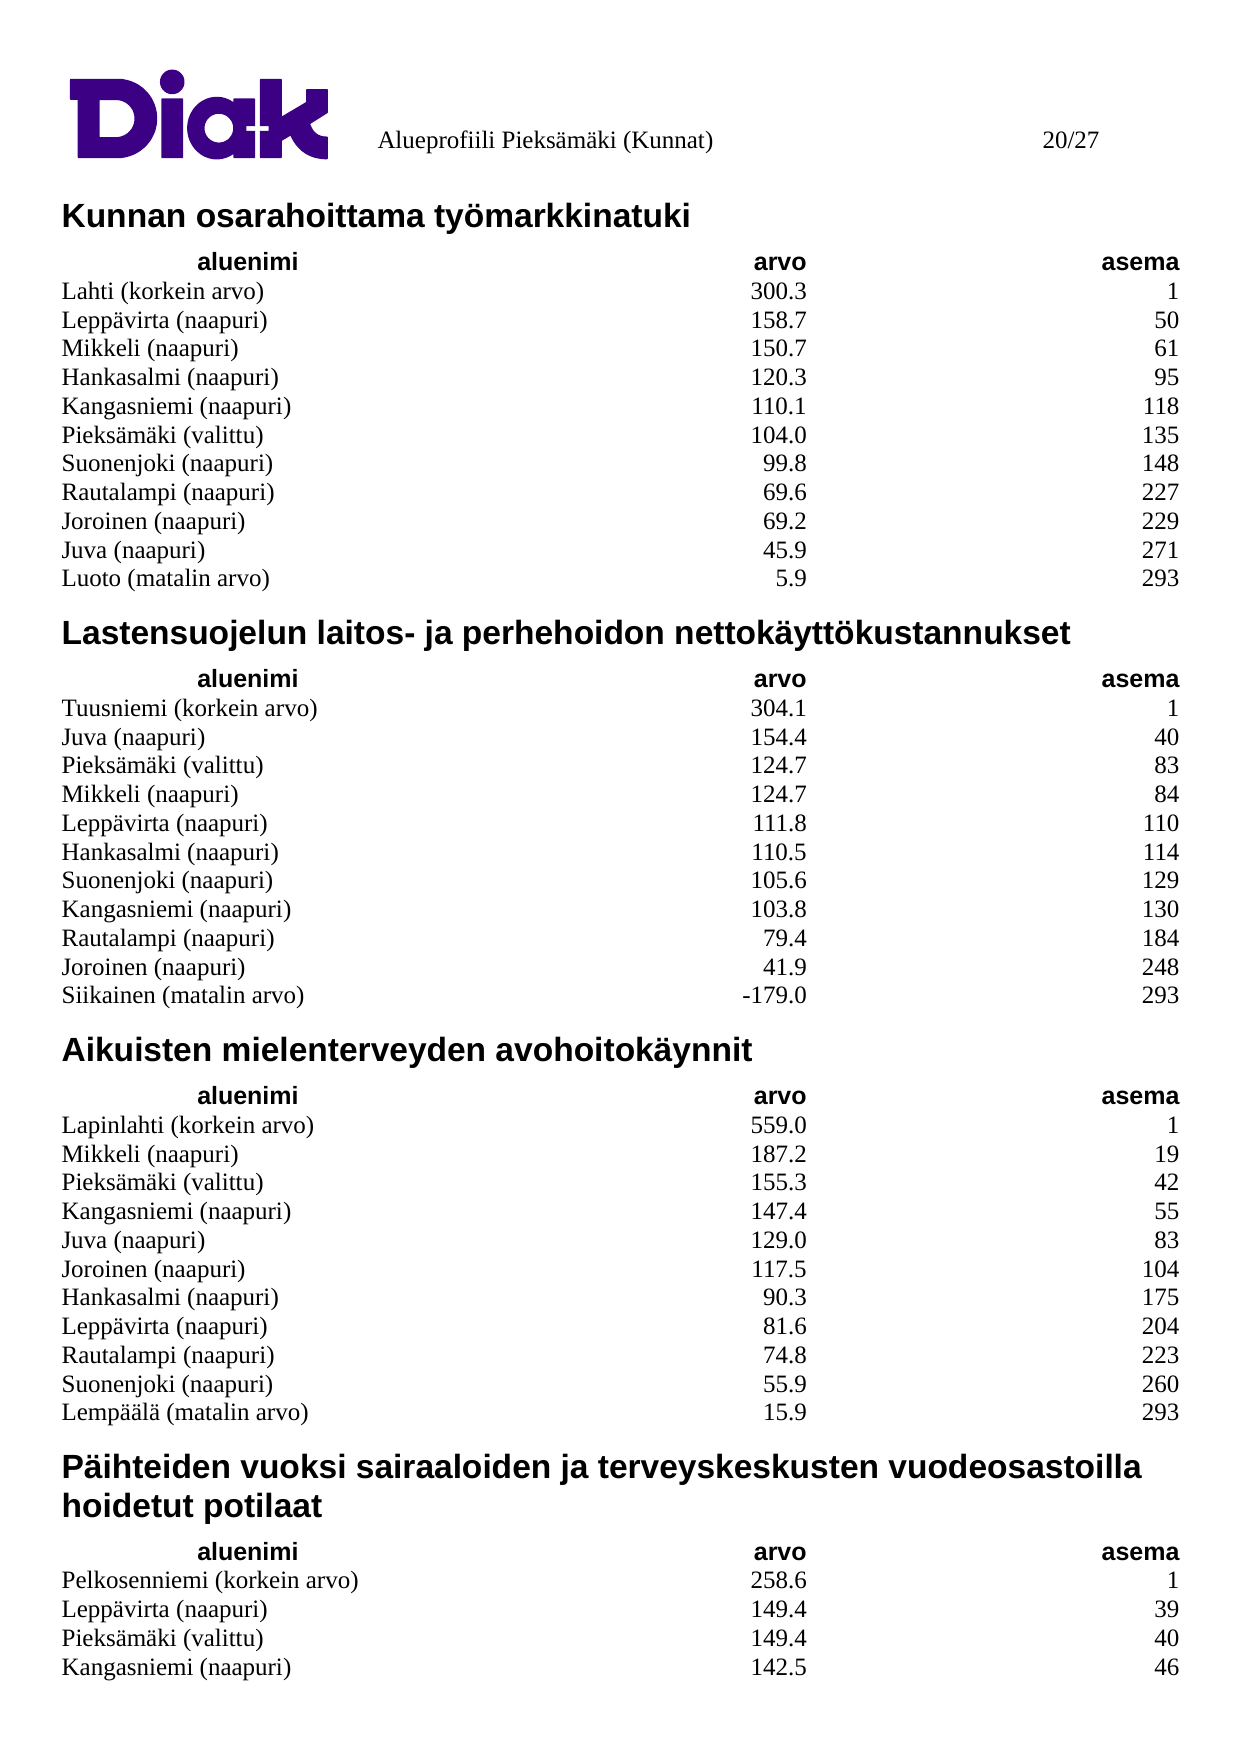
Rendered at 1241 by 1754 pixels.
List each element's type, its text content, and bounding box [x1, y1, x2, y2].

table_cell Kangasniemi (naapuri) [61, 894, 434, 923]
table_cell 99.8 [434, 449, 806, 477]
table_cell 110 [806, 808, 1179, 837]
table_cell 150.7 [434, 334, 806, 362]
table_cell 304.1 [434, 693, 806, 722]
table_cell 271 [806, 535, 1179, 563]
table_header arvo [434, 1537, 806, 1566]
table_header aluenimi [61, 247, 434, 276]
table_cell 90.3 [434, 1283, 806, 1311]
table_cell 5.9 [434, 564, 806, 592]
table_cell 129.0 [434, 1225, 806, 1254]
subtitle Lastensuojelun laitos- ja perhehoidon nettokäyttökustannukset [61, 613, 1179, 652]
table_cell -179.0 [434, 981, 806, 1009]
table_cell Pieksämäki (valittu) [61, 751, 434, 779]
table_cell 69.2 [434, 506, 806, 535]
table_cell 149.4 [434, 1623, 806, 1652]
table_cell 55 [806, 1196, 1179, 1225]
table_cell 124.7 [434, 779, 806, 808]
table_cell 84 [806, 779, 1179, 808]
table_cell Leppävirta (naapuri) [61, 1594, 434, 1623]
table_cell 120.3 [434, 362, 806, 391]
table_cell 104.0 [434, 420, 806, 448]
table_cell Mikkeli (naapuri) [61, 1139, 434, 1167]
table_cell 184 [806, 923, 1179, 952]
table_cell Joroinen (naapuri) [61, 1254, 434, 1282]
table_cell 74.8 [434, 1340, 806, 1369]
table_cell Kangasniemi (naapuri) [61, 1196, 434, 1225]
table_cell Lempäälä (matalin arvo) [61, 1398, 434, 1426]
table_cell Siikainen (matalin arvo) [61, 981, 434, 1009]
table_cell Mikkeli (naapuri) [61, 334, 434, 362]
table_cell Hankasalmi (naapuri) [61, 1283, 434, 1311]
table_cell 293 [806, 981, 1179, 1009]
table_cell 223 [806, 1340, 1179, 1369]
table_cell 187.2 [434, 1139, 806, 1167]
table_cell 55.9 [434, 1369, 806, 1397]
table_cell Juva (naapuri) [61, 1225, 434, 1254]
table_cell 69.6 [434, 477, 806, 506]
table_cell 95 [806, 362, 1179, 391]
table_cell 129 [806, 866, 1179, 894]
table_cell 559.0 [434, 1110, 806, 1139]
table_cell Lahti (korkein arvo) [61, 276, 434, 305]
table_cell 258.6 [434, 1566, 806, 1594]
table_cell 1 [806, 1110, 1179, 1139]
table_cell 110.1 [434, 391, 806, 420]
table_cell 104 [806, 1254, 1179, 1282]
table_cell 135 [806, 420, 1179, 448]
table_cell 148 [806, 449, 1179, 477]
table_cell Pieksämäki (valittu) [61, 1168, 434, 1196]
table_cell Pieksämäki (valittu) [61, 1623, 434, 1652]
table_cell 114 [806, 837, 1179, 866]
table_header asema [806, 1081, 1179, 1110]
table_header aluenimi [61, 1081, 434, 1110]
table_cell 50 [806, 305, 1179, 333]
table_cell 61 [806, 334, 1179, 362]
table_cell 227 [806, 477, 1179, 506]
table_header aluenimi [61, 1537, 434, 1566]
table_cell Suonenjoki (naapuri) [61, 866, 434, 894]
table_cell Tuusniemi (korkein arvo) [61, 693, 434, 722]
table_cell 118 [806, 391, 1179, 420]
table_cell 103.8 [434, 894, 806, 923]
table_cell 124.7 [434, 751, 806, 779]
table_cell 1 [806, 1566, 1179, 1594]
table_cell 204 [806, 1311, 1179, 1340]
table_cell Rautalampi (naapuri) [61, 477, 434, 506]
table_cell 40 [806, 722, 1179, 751]
table_cell Kangasniemi (naapuri) [61, 391, 434, 420]
table_cell 39 [806, 1594, 1179, 1623]
table_cell Leppävirta (naapuri) [61, 305, 434, 333]
table_header asema [806, 1537, 1179, 1566]
table_cell 105.6 [434, 866, 806, 894]
table_cell 142.5 [434, 1652, 806, 1681]
table_cell Suonenjoki (naapuri) [61, 1369, 434, 1397]
table_cell Leppävirta (naapuri) [61, 1311, 434, 1340]
subtitle Kunnan osarahoittama työmarkkinatuki [61, 196, 1179, 235]
table_cell 42 [806, 1168, 1179, 1196]
table_cell Luoto (matalin arvo) [61, 564, 434, 592]
table_cell Joroinen (naapuri) [61, 952, 434, 981]
table_cell Suonenjoki (naapuri) [61, 449, 434, 477]
table_header arvo [434, 664, 806, 693]
table_cell Hankasalmi (naapuri) [61, 362, 434, 391]
table_cell 1 [806, 276, 1179, 305]
table_cell 110.5 [434, 837, 806, 866]
table_cell 1 [806, 693, 1179, 722]
table_cell Mikkeli (naapuri) [61, 779, 434, 808]
subtitle Päihteiden vuoksi sairaaloiden ja terveyskeskusten vuodeosastoilla hoidetut potilaat [61, 1447, 1179, 1524]
table_cell 83 [806, 1225, 1179, 1254]
table_cell 83 [806, 751, 1179, 779]
subtitle Aikuisten mielenterveyden avohoitokäynnit [61, 1030, 1179, 1069]
table_cell 229 [806, 506, 1179, 535]
table_cell 260 [806, 1369, 1179, 1397]
table_cell 300.3 [434, 276, 806, 305]
table_header arvo [434, 1081, 806, 1110]
table_cell 130 [806, 894, 1179, 923]
table_header arvo [434, 247, 806, 276]
table_cell Hankasalmi (naapuri) [61, 837, 434, 866]
table_cell Kangasniemi (naapuri) [61, 1652, 434, 1681]
table_cell 40 [806, 1623, 1179, 1652]
table_cell Pelkosenniemi (korkein arvo) [61, 1566, 434, 1594]
table_cell 15.9 [434, 1398, 806, 1426]
table_cell Joroinen (naapuri) [61, 506, 434, 535]
table_cell 149.4 [434, 1594, 806, 1623]
table_cell 117.5 [434, 1254, 806, 1282]
table_cell 81.6 [434, 1311, 806, 1340]
table_header asema [806, 664, 1179, 693]
table_cell 293 [806, 564, 1179, 592]
table_cell 158.7 [434, 305, 806, 333]
table_cell 46 [806, 1652, 1179, 1681]
table_cell Juva (naapuri) [61, 722, 434, 751]
table_cell 45.9 [434, 535, 806, 563]
table_cell 79.4 [434, 923, 806, 952]
table_cell 41.9 [434, 952, 806, 981]
table_cell Juva (naapuri) [61, 535, 434, 563]
table_cell 248 [806, 952, 1179, 981]
table_cell Lapinlahti (korkein arvo) [61, 1110, 434, 1139]
table_cell 155.3 [434, 1168, 806, 1196]
table_header aluenimi [61, 664, 434, 693]
table_cell 154.4 [434, 722, 806, 751]
table_cell 293 [806, 1398, 1179, 1426]
table_cell Rautalampi (naapuri) [61, 1340, 434, 1369]
table_cell 175 [806, 1283, 1179, 1311]
table_cell Pieksämäki (valittu) [61, 420, 434, 448]
table_cell Rautalampi (naapuri) [61, 923, 434, 952]
table_cell 147.4 [434, 1196, 806, 1225]
table_cell 111.8 [434, 808, 806, 837]
table_cell 19 [806, 1139, 1179, 1167]
table_header asema [806, 247, 1179, 276]
table_cell Leppävirta (naapuri) [61, 808, 434, 837]
